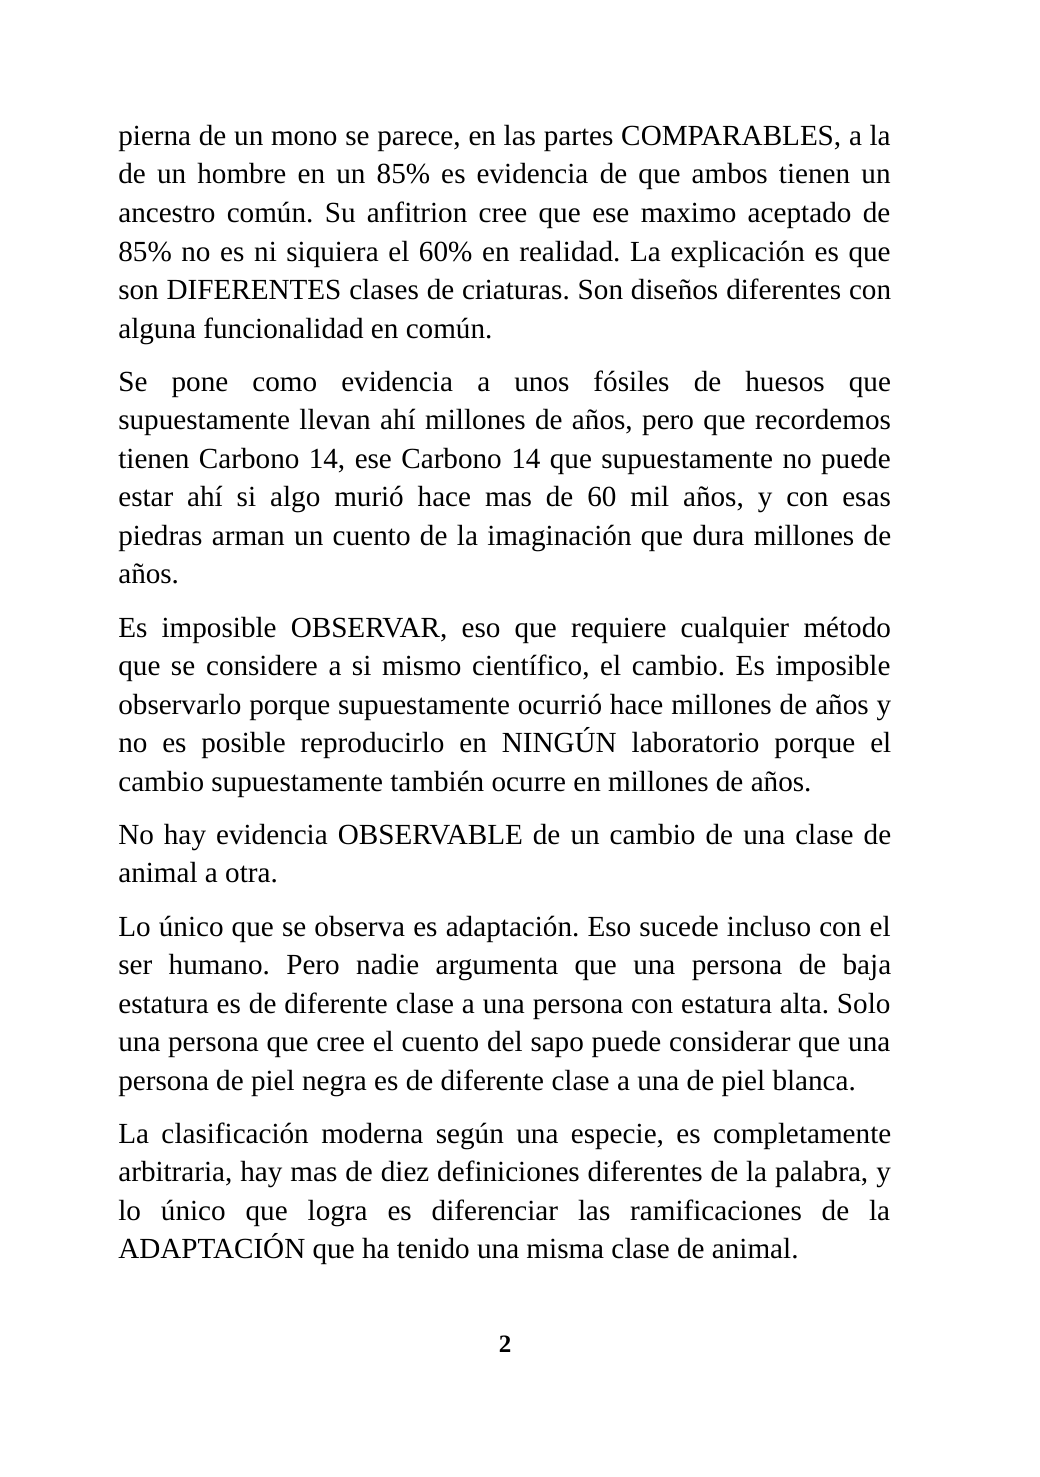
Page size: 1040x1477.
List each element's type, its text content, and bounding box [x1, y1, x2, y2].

text No hay evidencia OBSERVABLE de un cambio de una clase de animal a otra. [118, 817, 892, 889]
text Se pone como evidencia a unos fósiles de huesos que supuestamente llevan ahí millones de años, pero que recordemos tienen Carbono 14, ese Carbono 14 que supuestamente no puede estar ahí si algo murió hace mas de 60 mil años, y con esas piedras arman un cuento de la imaginación que dura millones de años. [118, 364, 892, 590]
text Lo único que se observa es adaptación. Eso sucede incluso con el ser humano. Pero nadie argumenta que una persona de baja estatura es de diferente clase a una persona con estatura alta. Solo una persona que cree el cuento del sapo puede considerar que una persona de piel negra es de diferente clase a una de piel blanca. [118, 909, 892, 1096]
text La clasificación moderna según una especie, es completamente arbitraria, hay mas de diez definiciones diferentes de la palabra, y lo único que logra es diferenciar las ramificaciones de la ADAPTACIÓN que ha tenido una misma clase de animal. [118, 1116, 892, 1265]
text Es imposible OBSERVAR, eso que requiere cualquier método que se considere a si mismo científico, el cambio. Es imposible observarlo porque supuestamente ocurrió hace millones de años y no es posible reproducirlo en NINGÚN laboratorio porque el cambio supuestamente también ocurre en millones de años. [118, 610, 892, 797]
text pierna de un mono se parece, en las partes COMPARABLES, a la de un hombre en un 85% es evidencia de que ambos tienen un ancestro común. Su anfitrion cree que ese maximo aceptado de 85% no es ni siquiera el 60% en realidad. La explicación es que son DIFERENTES clases de criaturas. Son diseños diferentes con alguna funcionalidad en común. [118, 118, 892, 344]
